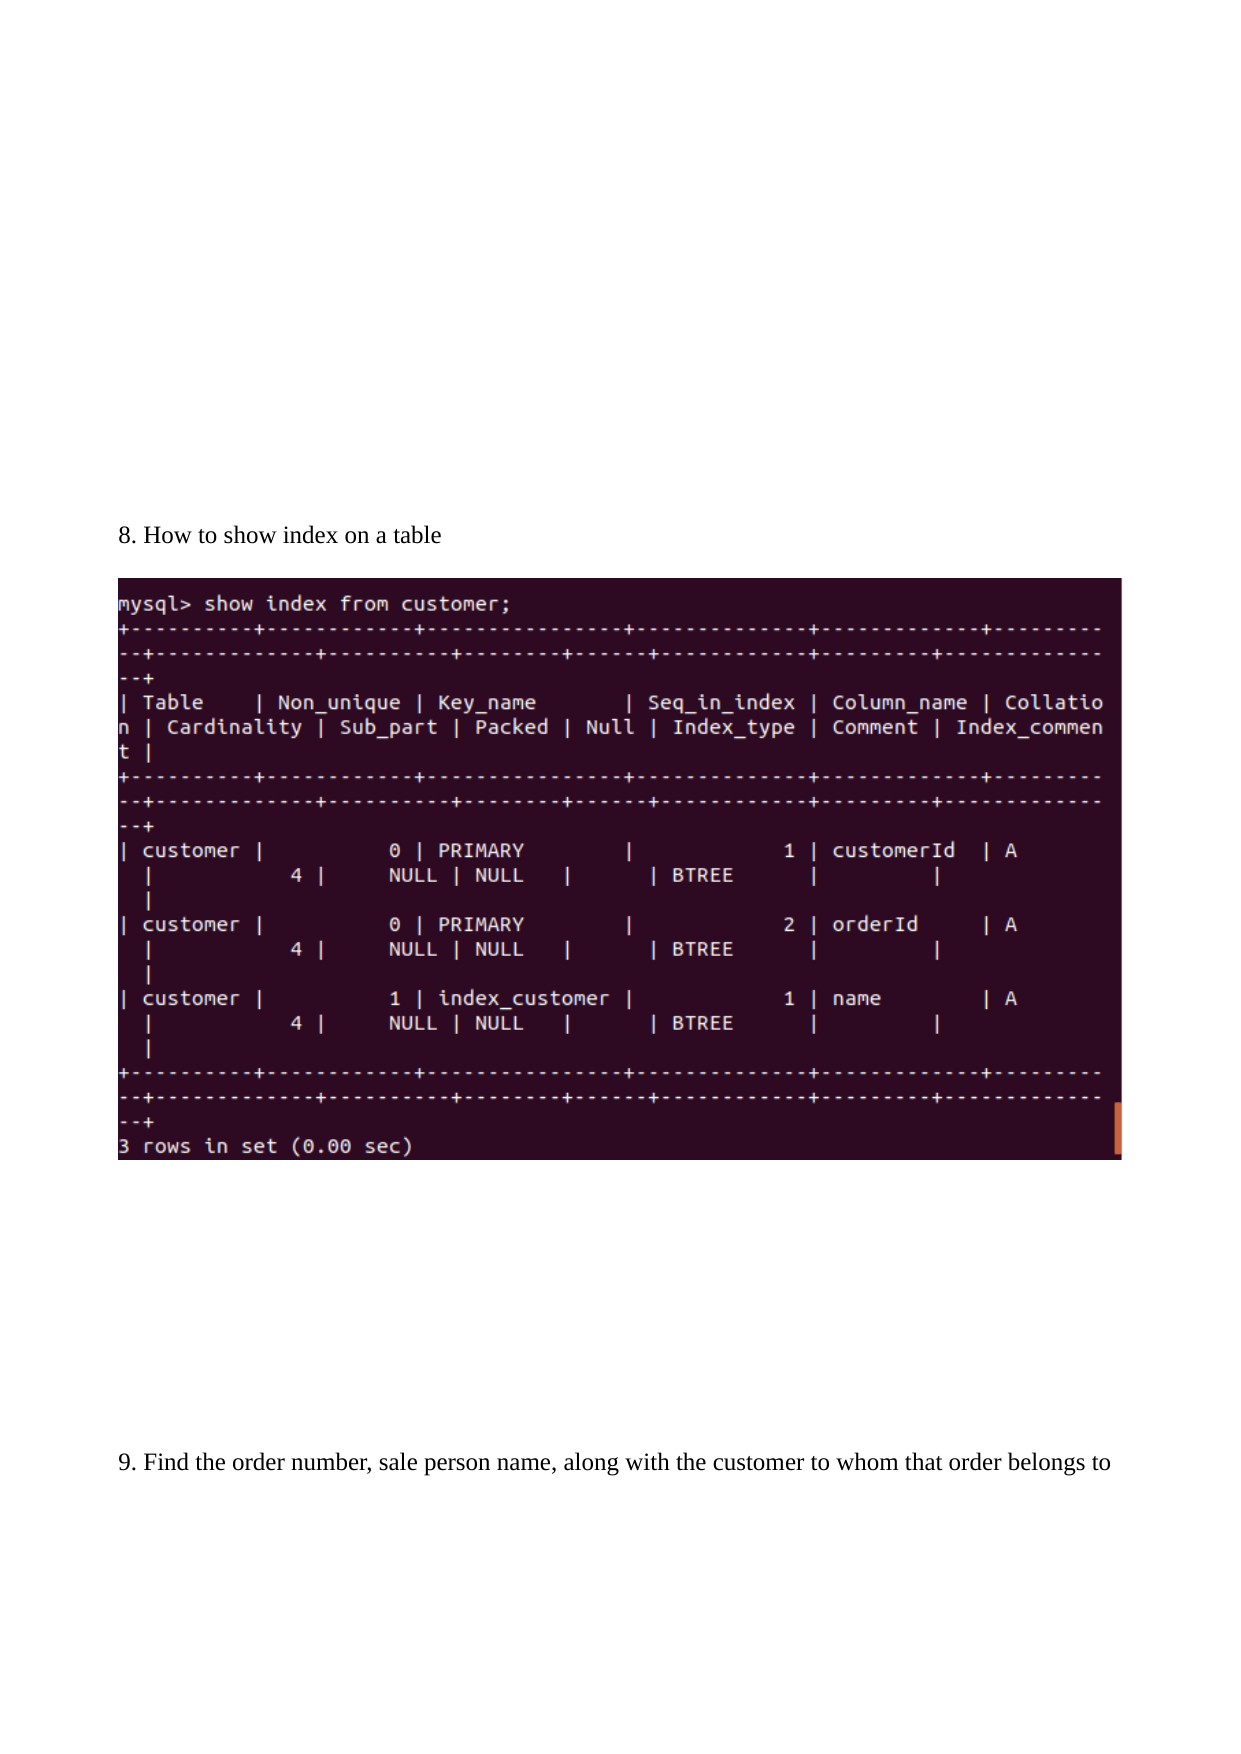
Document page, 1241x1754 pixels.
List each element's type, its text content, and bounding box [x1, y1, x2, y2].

picture [118, 578, 1123, 1160]
text 8. How to show index on a table [118, 521, 1122, 549]
text 9. Find the order number, sale person name, along with the customer to whom that order belongs to [118, 1447, 1122, 1476]
